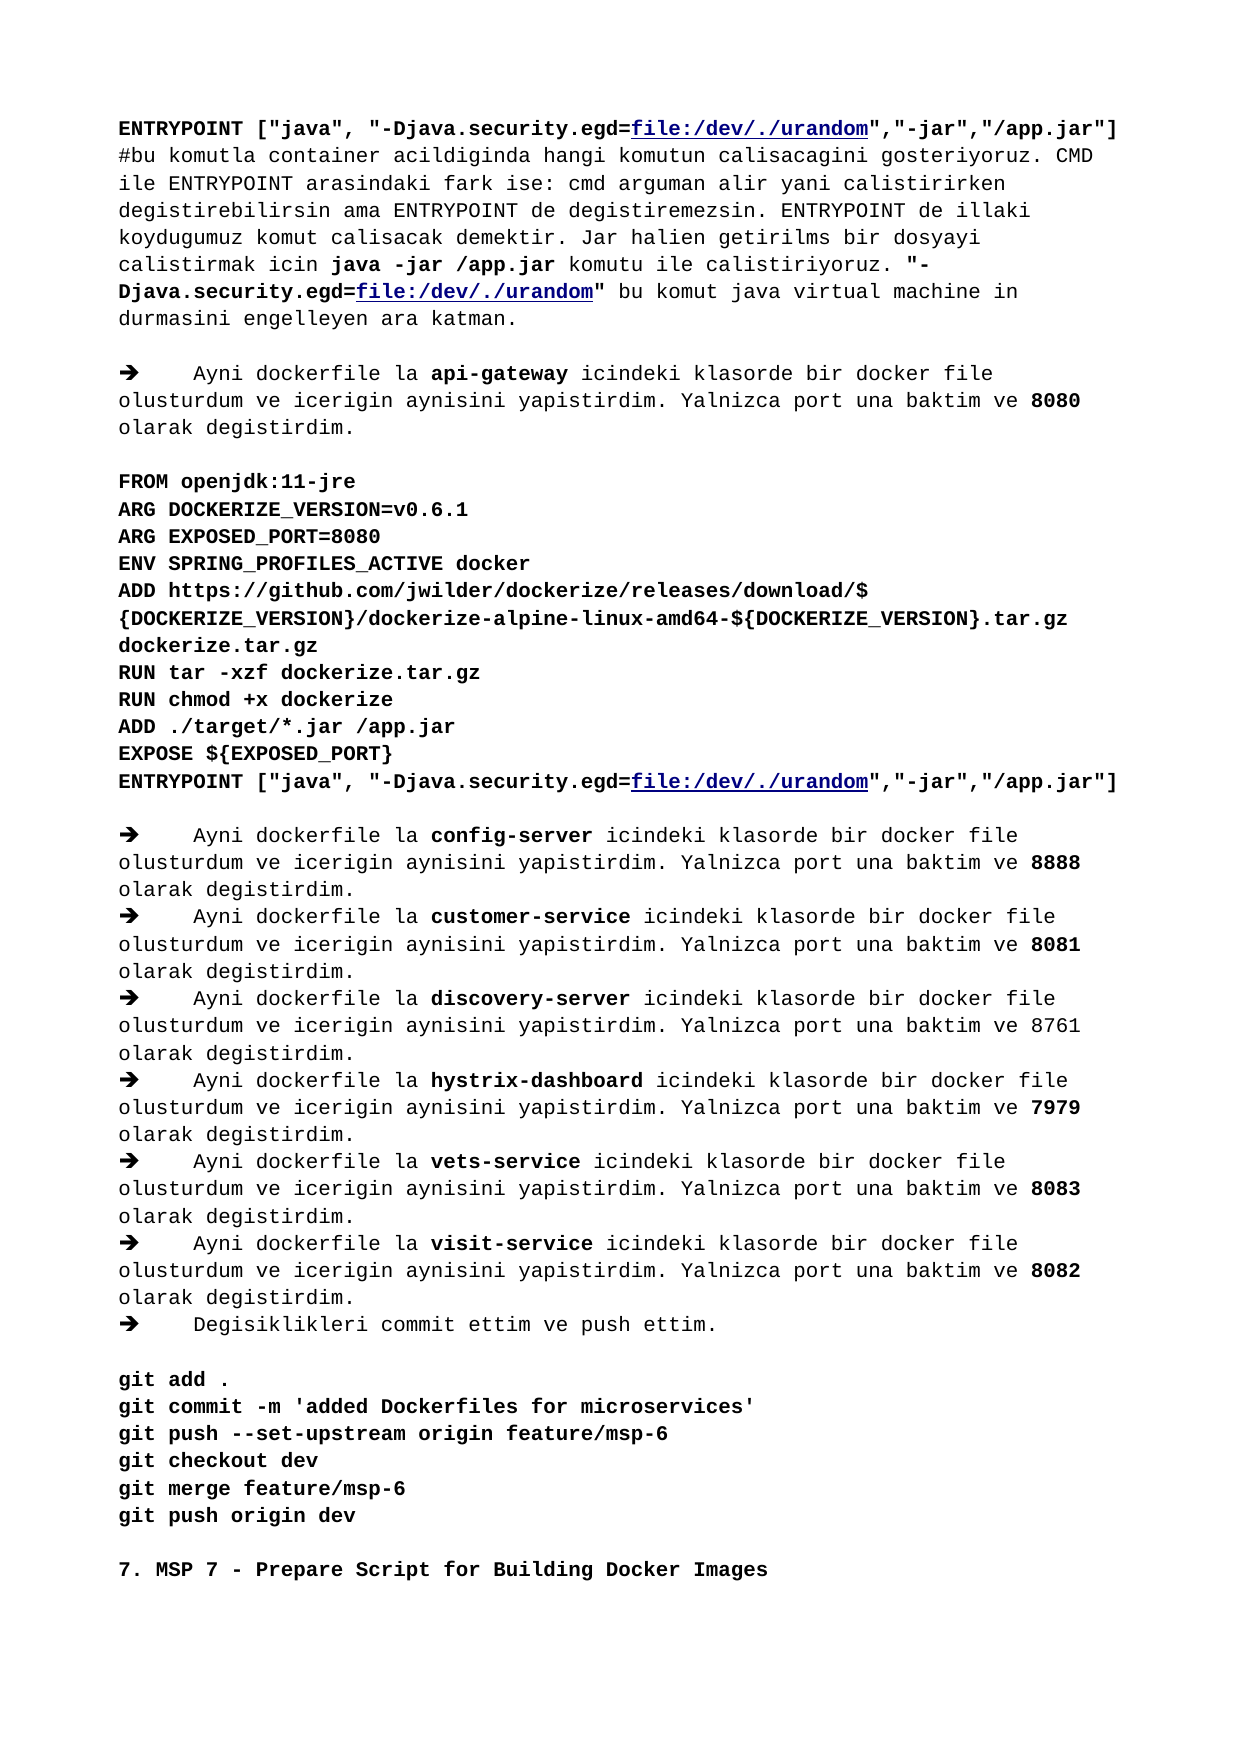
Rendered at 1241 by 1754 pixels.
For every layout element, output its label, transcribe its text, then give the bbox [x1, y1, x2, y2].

list git merge feature/msp-6 [118, 1477, 1122, 1501]
list ADD ./target/*.jar /app.jar [118, 716, 1122, 740]
list 7. MSP 7 - Prepare Script for Building Docker Images [118, 1559, 1122, 1583]
list ARG EXPOSED_PORT=8080 [118, 526, 1122, 549]
list ENV SPRING_PROFILES_ACTIVE docker [118, 553, 1122, 577]
list Degisiklikleri commit ettim ve push ettim. [118, 1314, 1122, 1338]
list git push --set-upstream origin feature/msp-6 [118, 1423, 1122, 1447]
list Ayni dockerfile la customer-service icindeki klasorde bir docker file olusturdum ve icerigin aynisini yapistirdim. Yalnizca port una baktim ve 8081 olarak degistirdim. [118, 907, 1122, 984]
list ARG DOCKERIZE_VERSION=v0.6.1 [118, 499, 1122, 522]
list git push origin dev [118, 1505, 1122, 1528]
list RUN chmod +x dockerize [118, 689, 1122, 713]
list Ayni dockerfile la visit-service icindeki klasorde bir docker file olusturdum ve icerigin aynisini yapistirdim. Yalnizca port una baktim ve 8082 olarak degistirdim. [118, 1233, 1122, 1311]
list ADD https://github.com/jwilder/dockerize/releases/download/${DOCKERIZE_VERSION}/dockerize-alpine-linux-amd64-${DOCKERIZE_VERSION}.tar.gz dockerize.tar.gz [118, 580, 1122, 658]
list Ayni dockerfile la config-server icindeki klasorde bir docker file olusturdum ve icerigin aynisini yapistirdim. Yalnizca port una baktim ve 8888 olarak degistirdim. [118, 825, 1122, 903]
list RUN tar -xzf dockerize.tar.gz [118, 662, 1122, 686]
list Ayni dockerfile la hystrix-dashboard icindeki klasorde bir docker file olusturdum ve icerigin aynisini yapistirdim. Yalnizca port una baktim ve 7979 olarak degistirdim. [118, 1070, 1122, 1148]
list git commit -m 'added Dockerfiles for microservices' [118, 1396, 1122, 1419]
list git add . [118, 1369, 1122, 1392]
list FROM openjdk:11-jre [118, 472, 1122, 495]
list ENTRYPOINT ["java", "-Djava.security.egd=file:/dev/./urandom","-jar","/app.jar"] [118, 771, 1122, 794]
list Ayni dockerfile la vets-service icindeki klasorde bir docker file olusturdum ve icerigin aynisini yapistirdim. Yalnizca port una baktim ve 8083 olarak degistirdim. [118, 1151, 1122, 1229]
list EXPOSE ${EXPOSED_PORT} [118, 743, 1122, 767]
list ENTRYPOINT ["java", "-Djava.security.egd=file:/dev/./urandom","-jar","/app.jar"] #bu komutla container acildiginda hangi komutun calisacagini gosteriyoruz. CMD ile ENTRYPOINT arasindaki fark ise: cmd arguman alir yani calistirirken degistirebilirsin ama ENTRYPOINT de degistiremezsin. ENTRYPOINT de illaki koydugumuz komut calisacak demektir. Jar halien getirilms bir dosyayi calistirmak icin java -jar /app.jar komutu ile calistiriyoruz. "-Djava.security.egd=file:/dev/./urandom" bu komut java virtual machine in durmasini engelleyen ara katman. [118, 118, 1122, 332]
list Ayni dockerfile la api-gateway icindeki klasorde bir docker file olusturdum ve icerigin aynisini yapistirdim. Yalnizca port una baktim ve 8080 olarak degistirdim. [118, 363, 1122, 441]
list Ayni dockerfile la discovery-server icindeki klasorde bir docker file olusturdum ve icerigin aynisini yapistirdim. Yalnizca port una baktim ve 8761 olarak degistirdim. [118, 988, 1122, 1066]
list git checkout dev [118, 1450, 1122, 1474]
